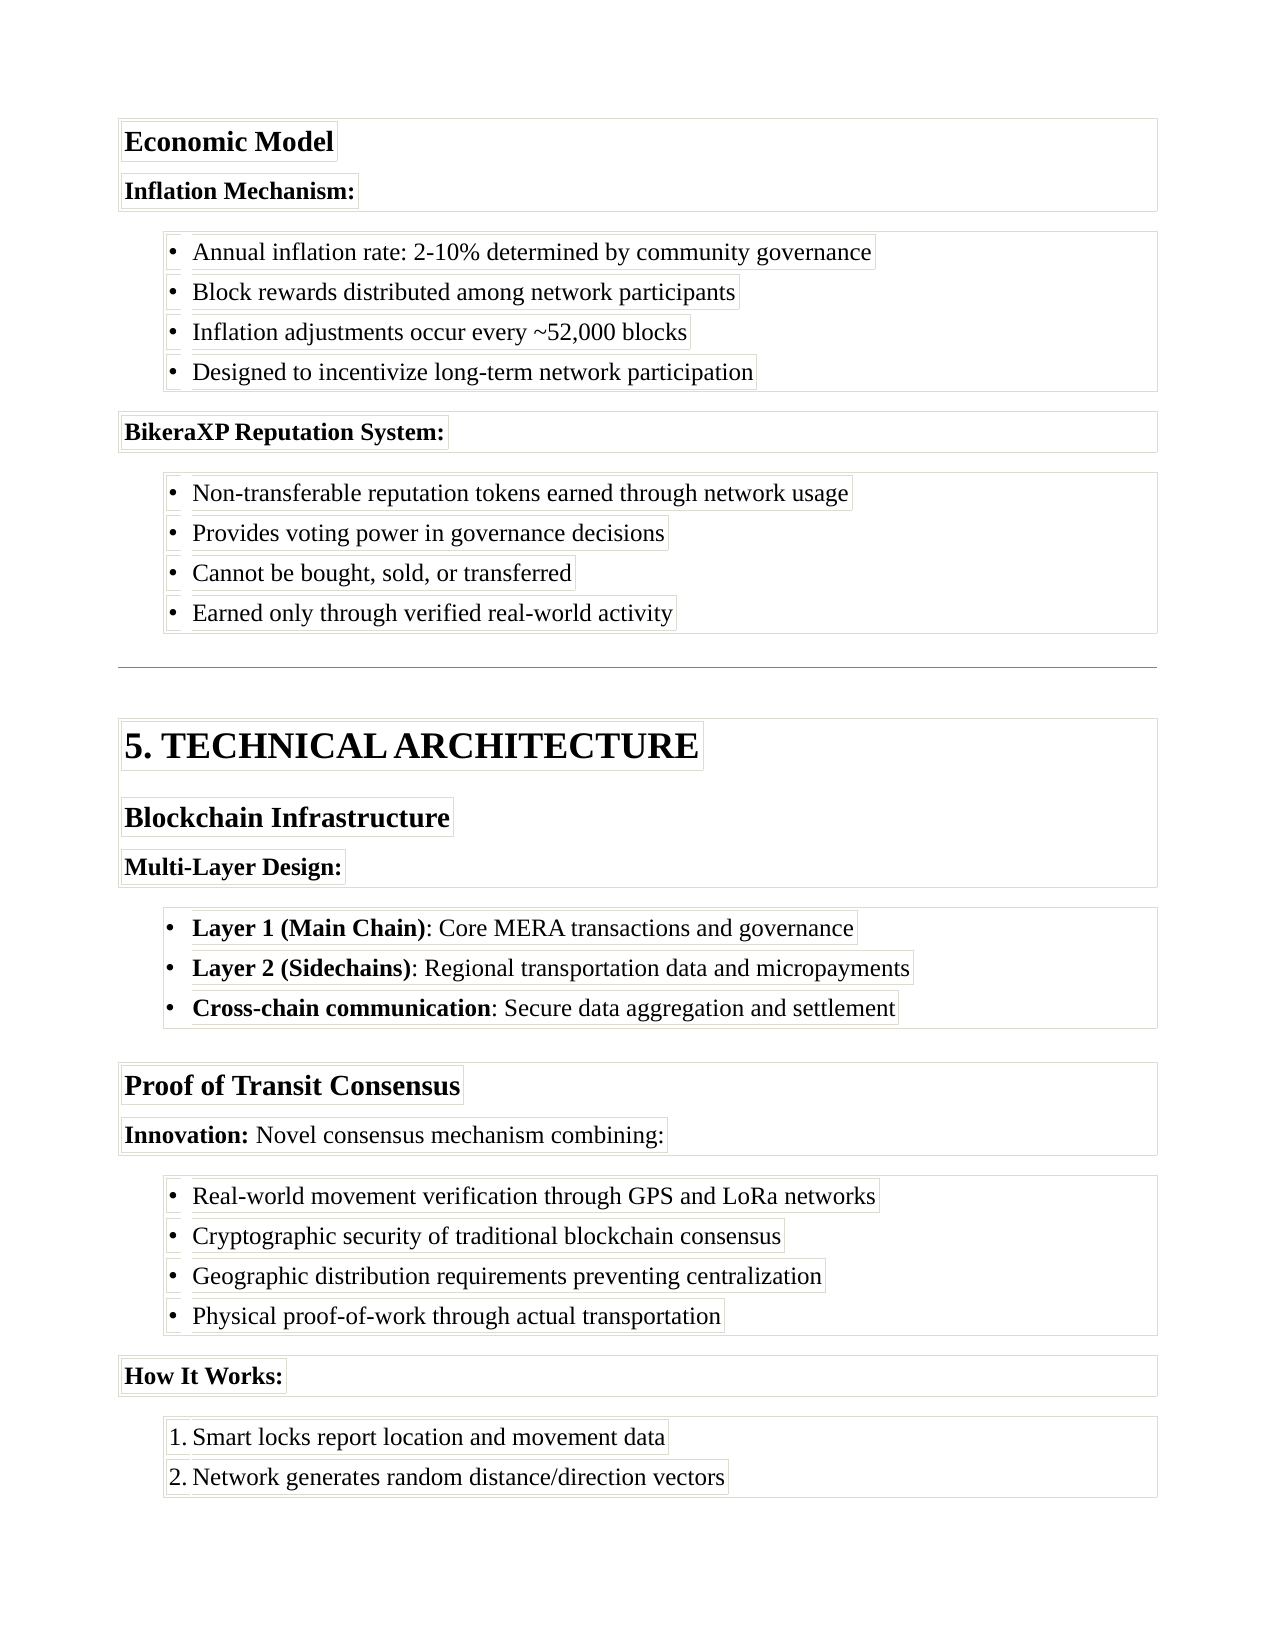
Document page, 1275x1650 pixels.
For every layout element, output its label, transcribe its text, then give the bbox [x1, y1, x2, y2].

list Network generates random distance/direction vectors [164, 1456, 1157, 1497]
list Smart locks report location and movement data [164, 1417, 1157, 1454]
text Inflation Mechanism: [119, 170, 1157, 211]
list Designed to incentivize long-term network participation [164, 351, 1157, 391]
list Layer 1 (Main Chain): Core MERA transactions and governance [164, 908, 1157, 944]
list Inflation adjustments occur every ~52,000 blocks [164, 311, 1157, 349]
list Physical proof-of-work through actual transportation [164, 1295, 1157, 1335]
list Geographic distribution requirements preventing centralization [164, 1255, 1157, 1292]
list Real-world movement verification through GPS and LoRa networks [164, 1176, 1157, 1212]
subtitle Economic Model [119, 119, 1157, 161]
list Cross-chain communication: Secure data aggregation and settlement [164, 987, 1157, 1028]
list Cryptographic security of traditional blockchain consensus [164, 1215, 1157, 1252]
list Earned only through verified real-world activity [164, 592, 1157, 633]
list Cannot be bought, sold, or transferred [164, 552, 1157, 590]
subtitle 5. TECHNICAL ARCHITECTURE [119, 719, 1157, 770]
text BikeraXP Reputation System: [119, 412, 1157, 452]
text Multi-Layer Design: [119, 846, 1157, 887]
subtitle Blockchain Infrastructure [119, 794, 1157, 837]
list Annual inflation rate: 2-10% determined by community governance [164, 232, 1157, 269]
list Layer 2 (Sidechains): Regional transportation data and micropayments [164, 947, 1157, 984]
text How It Works: [119, 1356, 1157, 1396]
list Non-transferable reputation tokens earned through network usage [164, 473, 1157, 510]
subtitle Proof of Transit Consensus [119, 1063, 1157, 1104]
list Block rewards distributed among network participants [164, 271, 1157, 309]
list Provides voting power in governance decisions [164, 512, 1157, 550]
text Innovation: Novel consensus mechanism combining: [119, 1114, 1157, 1155]
